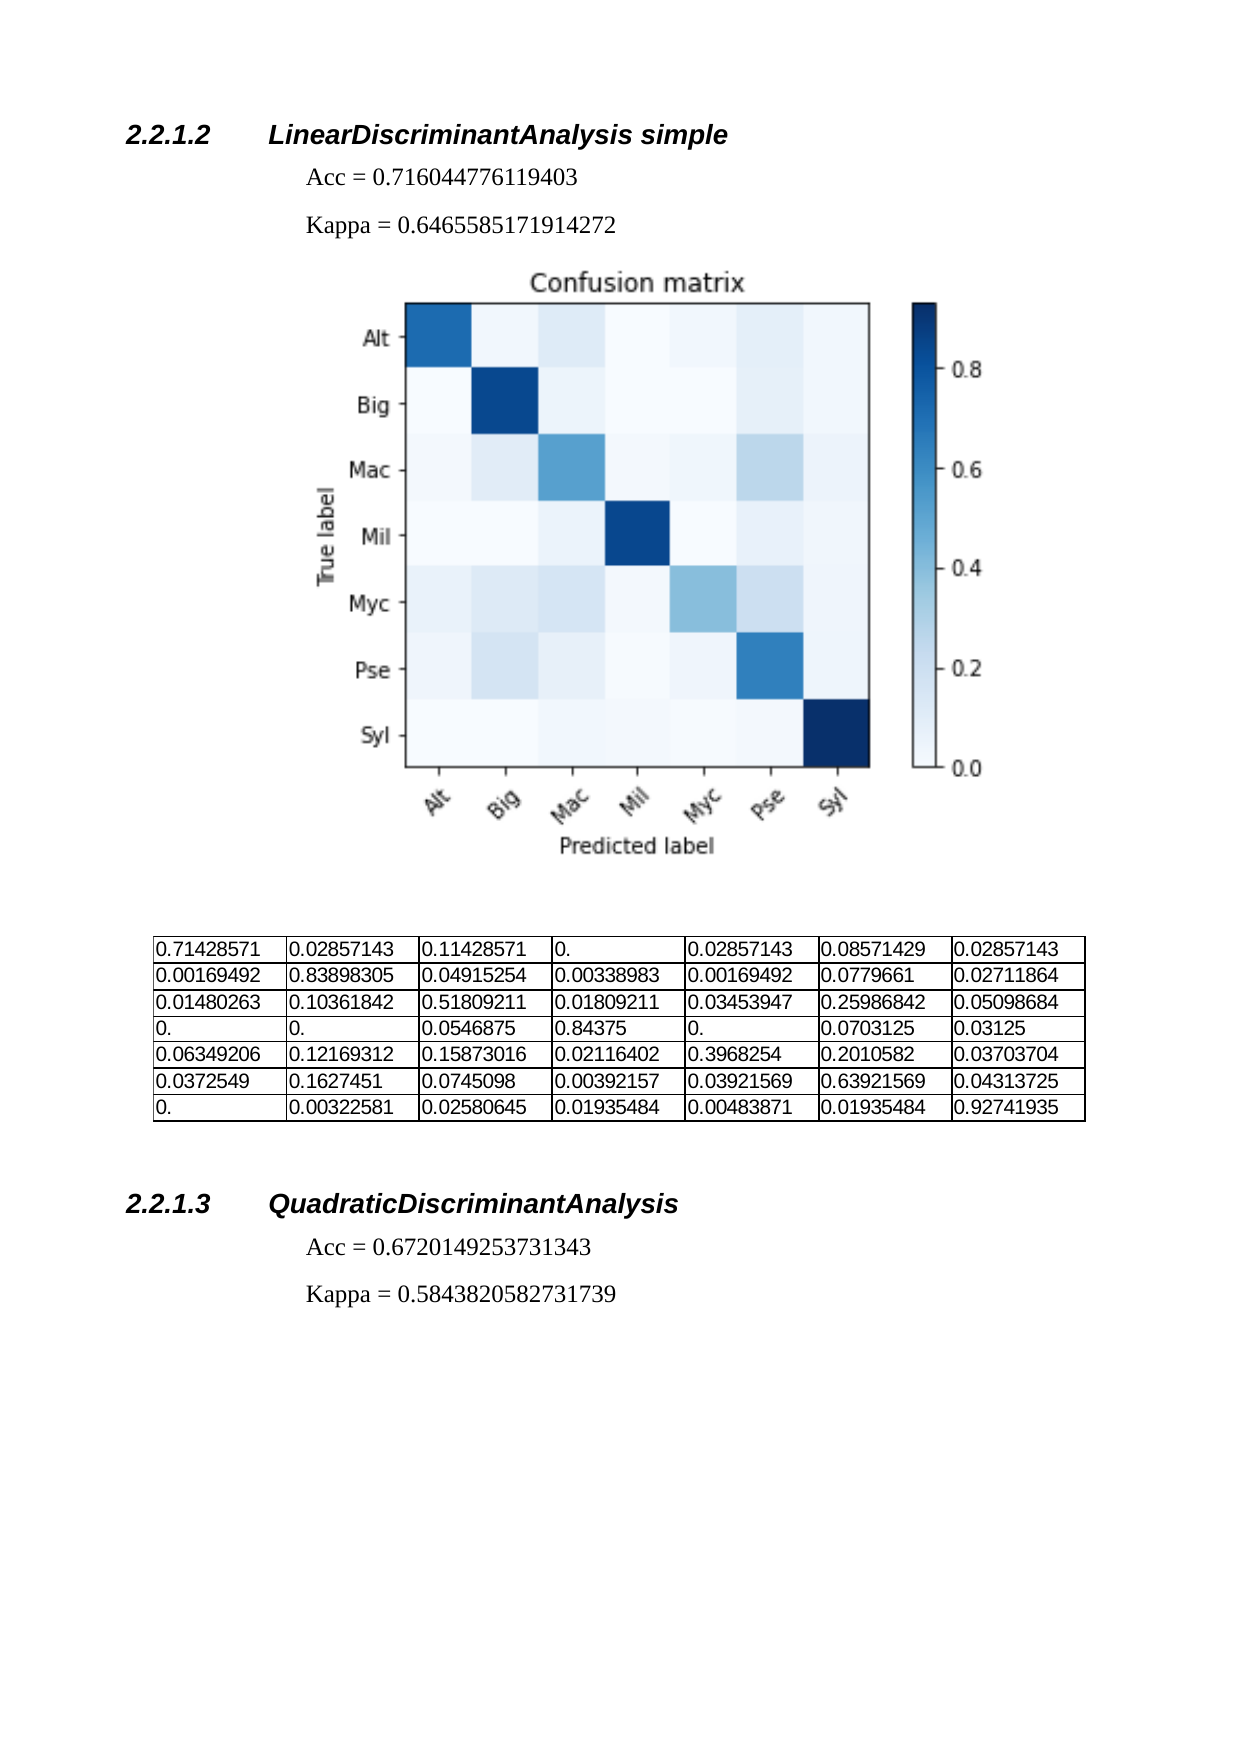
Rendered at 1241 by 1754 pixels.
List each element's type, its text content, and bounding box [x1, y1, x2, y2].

list Acc = 0.6720149253731343 [268, 1232, 1122, 1261]
list Acc = 0.716044776119403 [268, 162, 1122, 191]
picture [305, 257, 998, 871]
subtitle QuadraticDiscriminantAnalysis [118, 1188, 1122, 1219]
list Kappa = 0.6465585171914272 [268, 210, 1122, 239]
list Kappa = 0.5843820582731739 [268, 1279, 1122, 1308]
subtitle LinearDiscriminantAnalysis simple [118, 118, 1122, 150]
